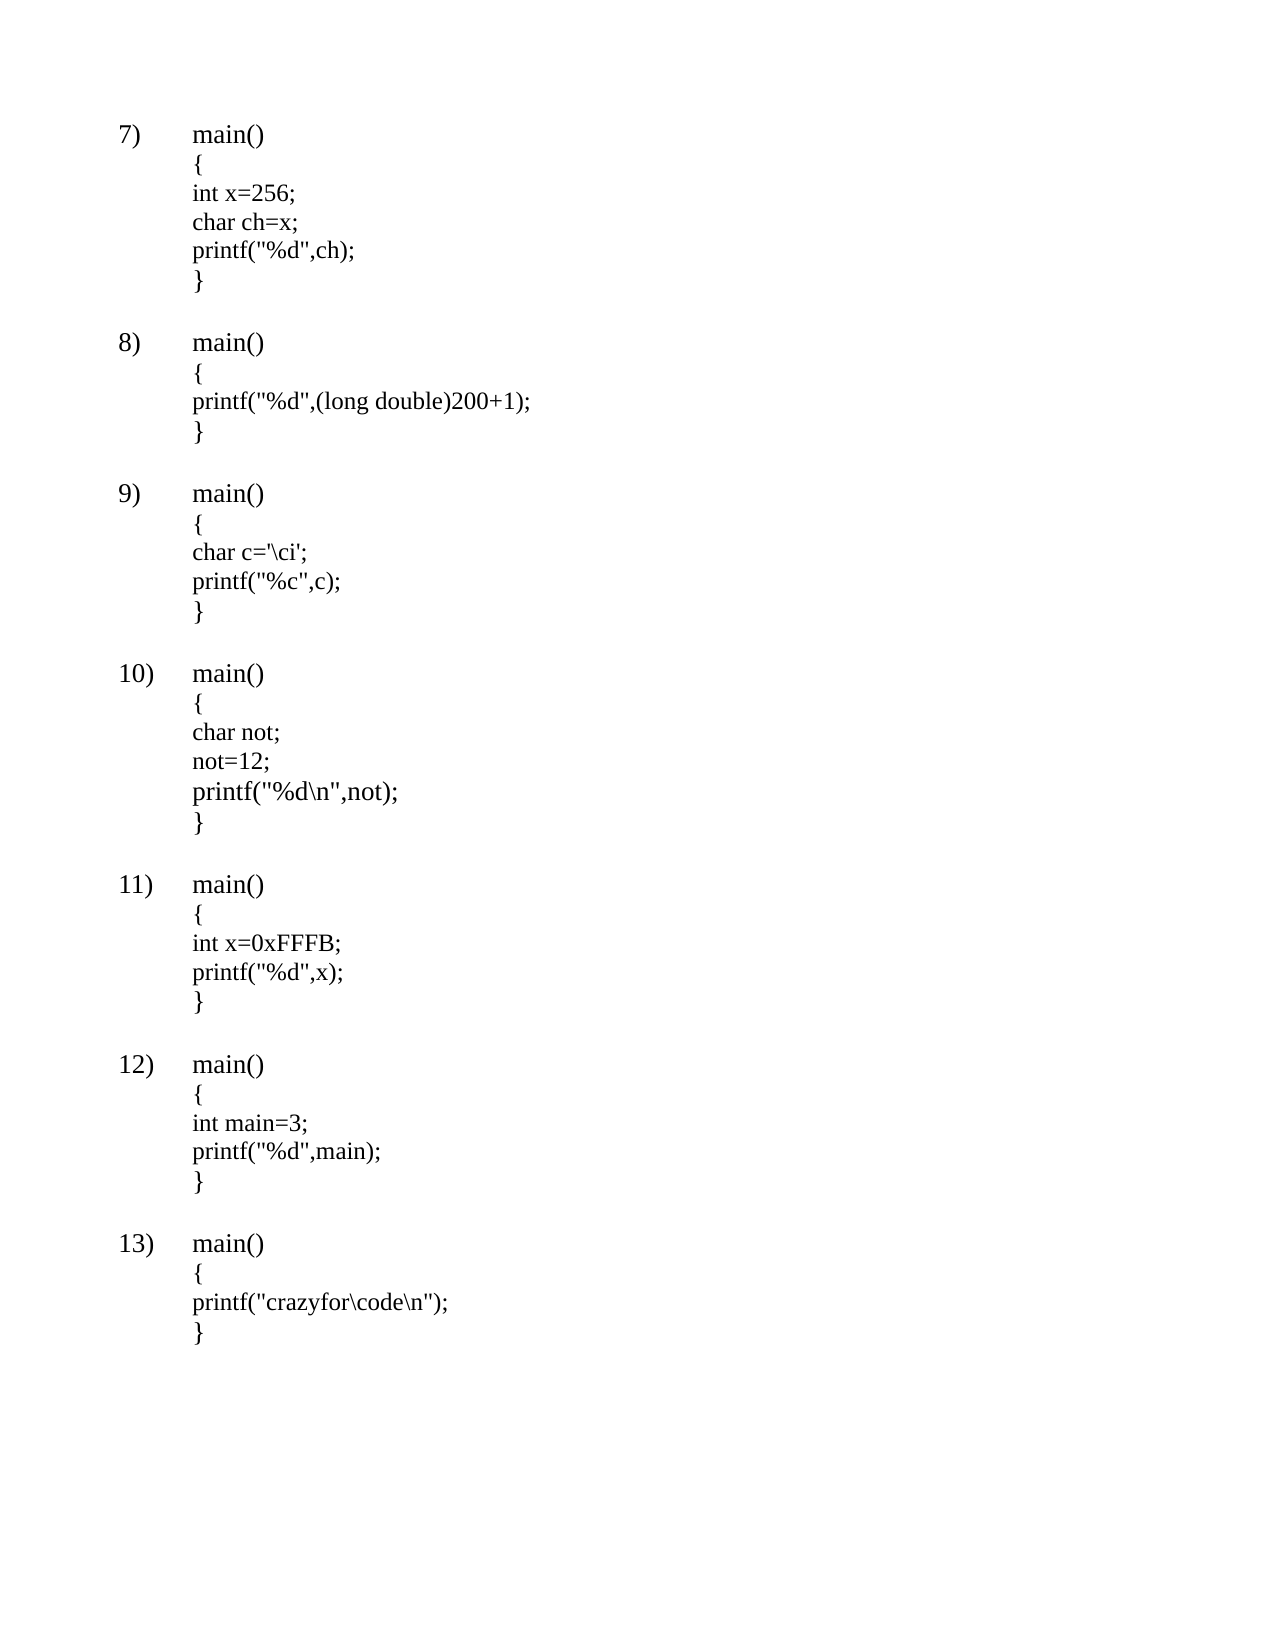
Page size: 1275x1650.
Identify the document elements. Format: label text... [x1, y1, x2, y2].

text int main=3; [118, 1108, 1157, 1136]
text not=12; [118, 746, 1157, 774]
text printf("%d",ch); [118, 236, 1157, 264]
text int x=256; [118, 178, 1157, 207]
text char ch=x; [118, 207, 1157, 236]
text 8) main() [118, 327, 1157, 358]
text printf("%d",(long double)200+1); [118, 386, 1157, 415]
text 12) main() [118, 1048, 1157, 1079]
text printf("%d",main); [118, 1136, 1157, 1165]
text char not; [118, 717, 1157, 746]
text { [118, 899, 1157, 928]
text 10) main() [118, 657, 1157, 688]
text { [118, 1258, 1157, 1287]
text { [118, 1079, 1157, 1108]
text { [118, 509, 1157, 537]
text } [118, 1165, 1157, 1196]
text char c='\ci'; [118, 537, 1157, 566]
text } [118, 985, 1157, 1017]
text printf("%d",x); [118, 957, 1157, 985]
text printf("crazyfor\code\n"); [118, 1287, 1157, 1316]
text 7) main() [118, 118, 1157, 149]
text { [118, 149, 1157, 178]
text { [118, 358, 1157, 386]
text int x=0xFFFB; [118, 928, 1157, 957]
text } [118, 1316, 1157, 1347]
text printf("%c",c); [118, 566, 1157, 595]
text 9) main() [118, 477, 1157, 509]
text } [118, 595, 1157, 626]
text { [118, 688, 1157, 717]
text } [118, 415, 1157, 446]
text printf("%d\n",not); [118, 774, 1157, 806]
text 13) main() [118, 1227, 1157, 1258]
text 11) main() [118, 868, 1157, 899]
text } [118, 264, 1157, 295]
text } [118, 806, 1157, 837]
